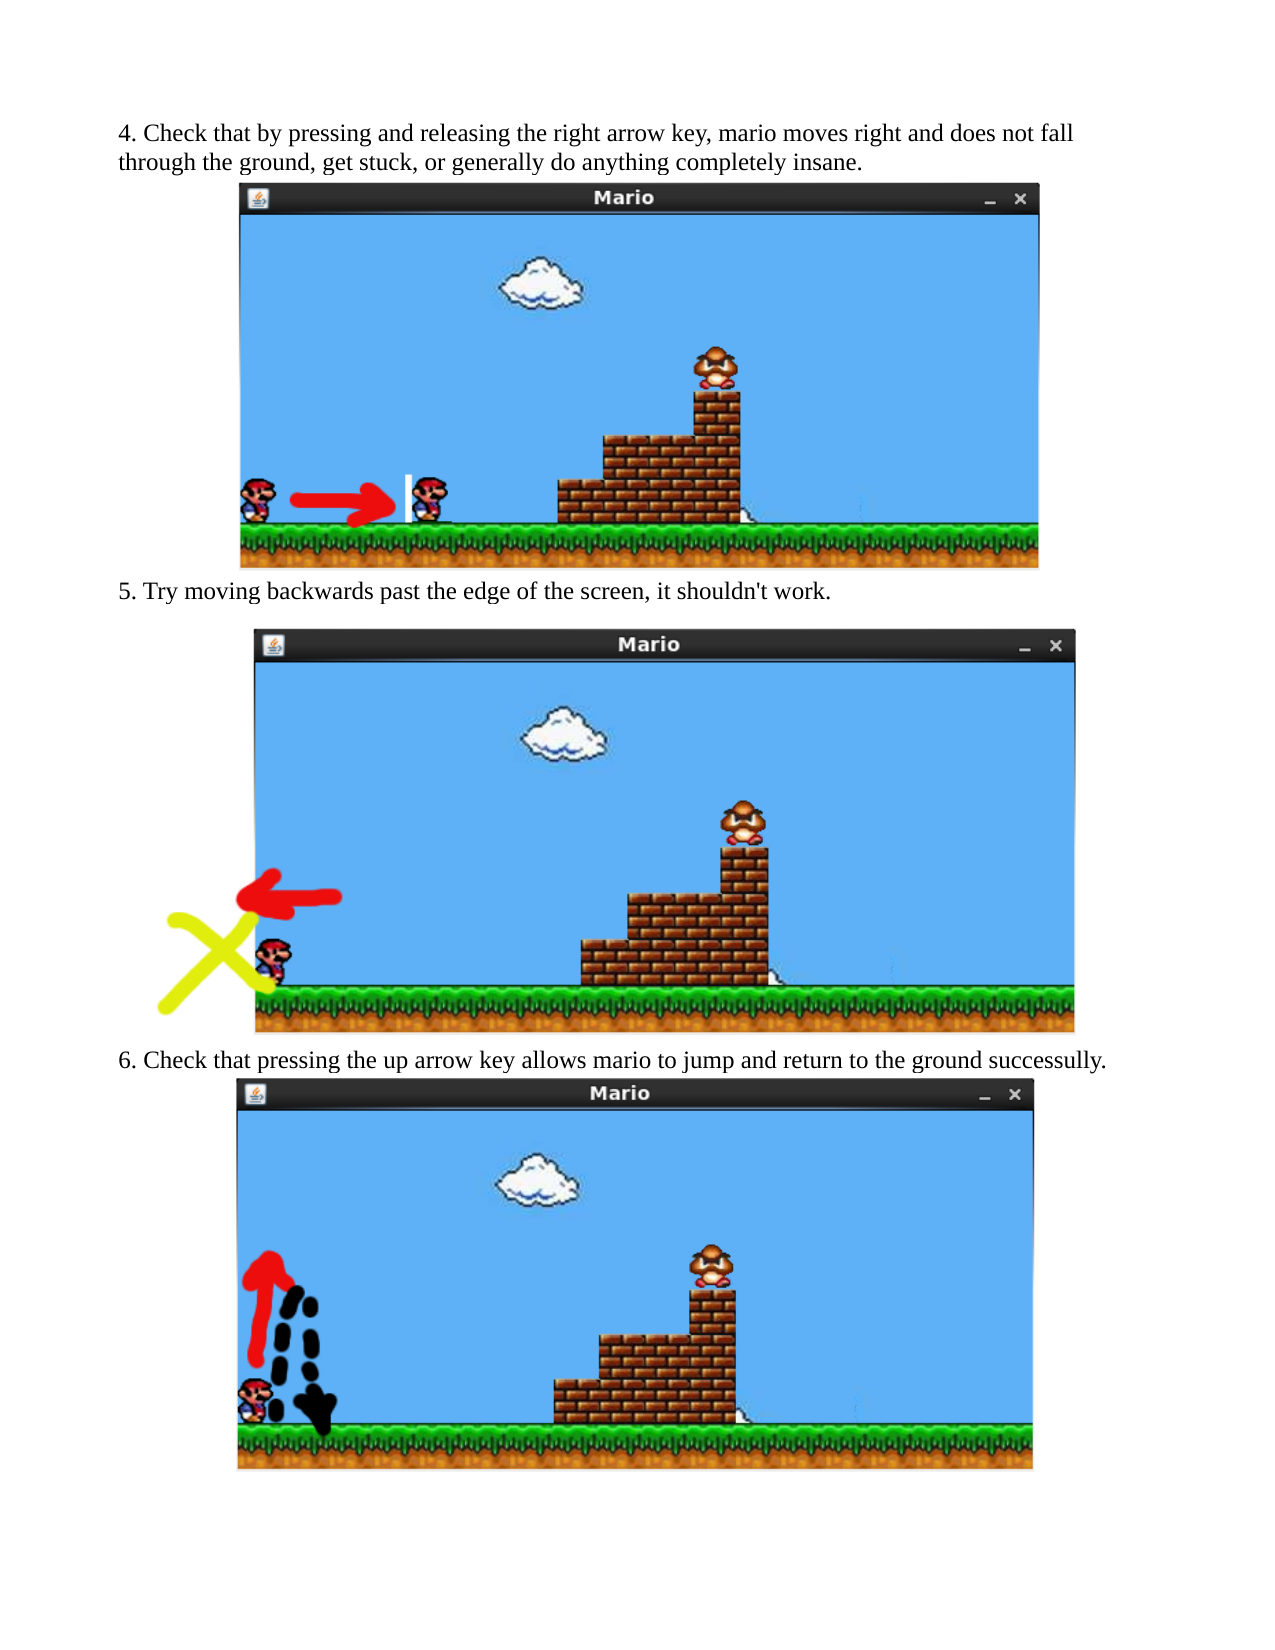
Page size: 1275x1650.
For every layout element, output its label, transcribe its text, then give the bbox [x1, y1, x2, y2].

picture [227, 1073, 1048, 1484]
text 6. Check that pressing the up arrow key allows mario to jump and return to the ground successully. [118, 604, 1157, 1073]
picture [231, 175, 1044, 576]
text 4. Check that by pressing and releasing the right arrow key, mario moves right and does not fall through the ground, get stuck, or generally do anything completely insane. [118, 118, 1157, 176]
picture [154, 604, 1121, 1045]
text 5. Try moving backwards past the edge of the screen, it shouldn't work. [118, 176, 1157, 604]
